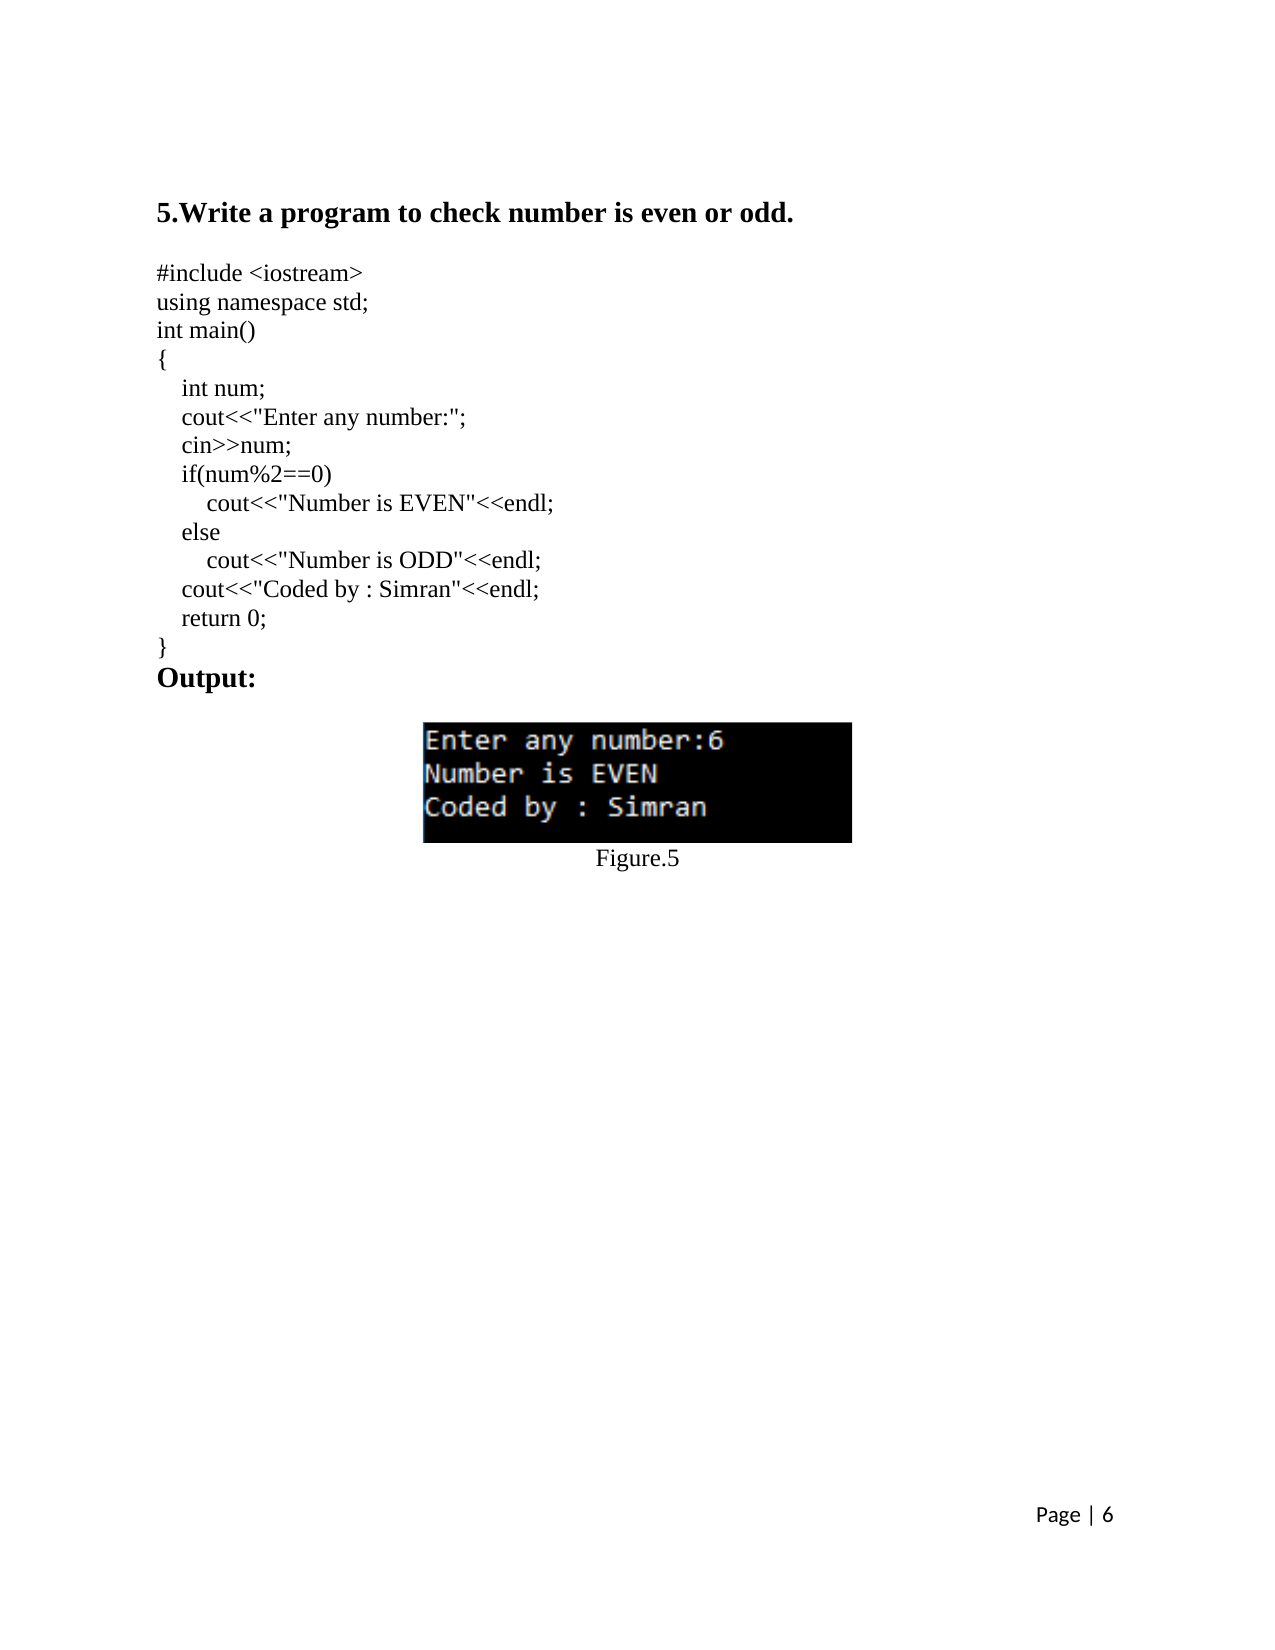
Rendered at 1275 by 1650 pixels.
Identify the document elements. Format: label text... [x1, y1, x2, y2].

text { [156, 344, 1118, 373]
text cout<<"Number is ODD"<<endl; [156, 545, 1118, 574]
text int num; [156, 373, 1118, 402]
text cout<<"Enter any number:"; [156, 402, 1118, 430]
text using namespace std; [156, 287, 1118, 315]
text 5.Write a program to check number is even or odd. [156, 196, 1118, 229]
text cout<<"Number is EVEN"<<endl; [156, 488, 1118, 517]
text int main() [156, 315, 1118, 344]
text if(num%2==0) [156, 459, 1118, 488]
text } [156, 632, 1118, 660]
text cin>>num; [156, 430, 1118, 459]
text return 0; [156, 603, 1118, 632]
text #include <iostream> [156, 258, 1118, 287]
text cout<<"Coded by : Simran"<<endl; [156, 574, 1118, 603]
text Output: [156, 660, 1118, 694]
text else [156, 517, 1118, 545]
text Figure.5 [156, 843, 1118, 872]
